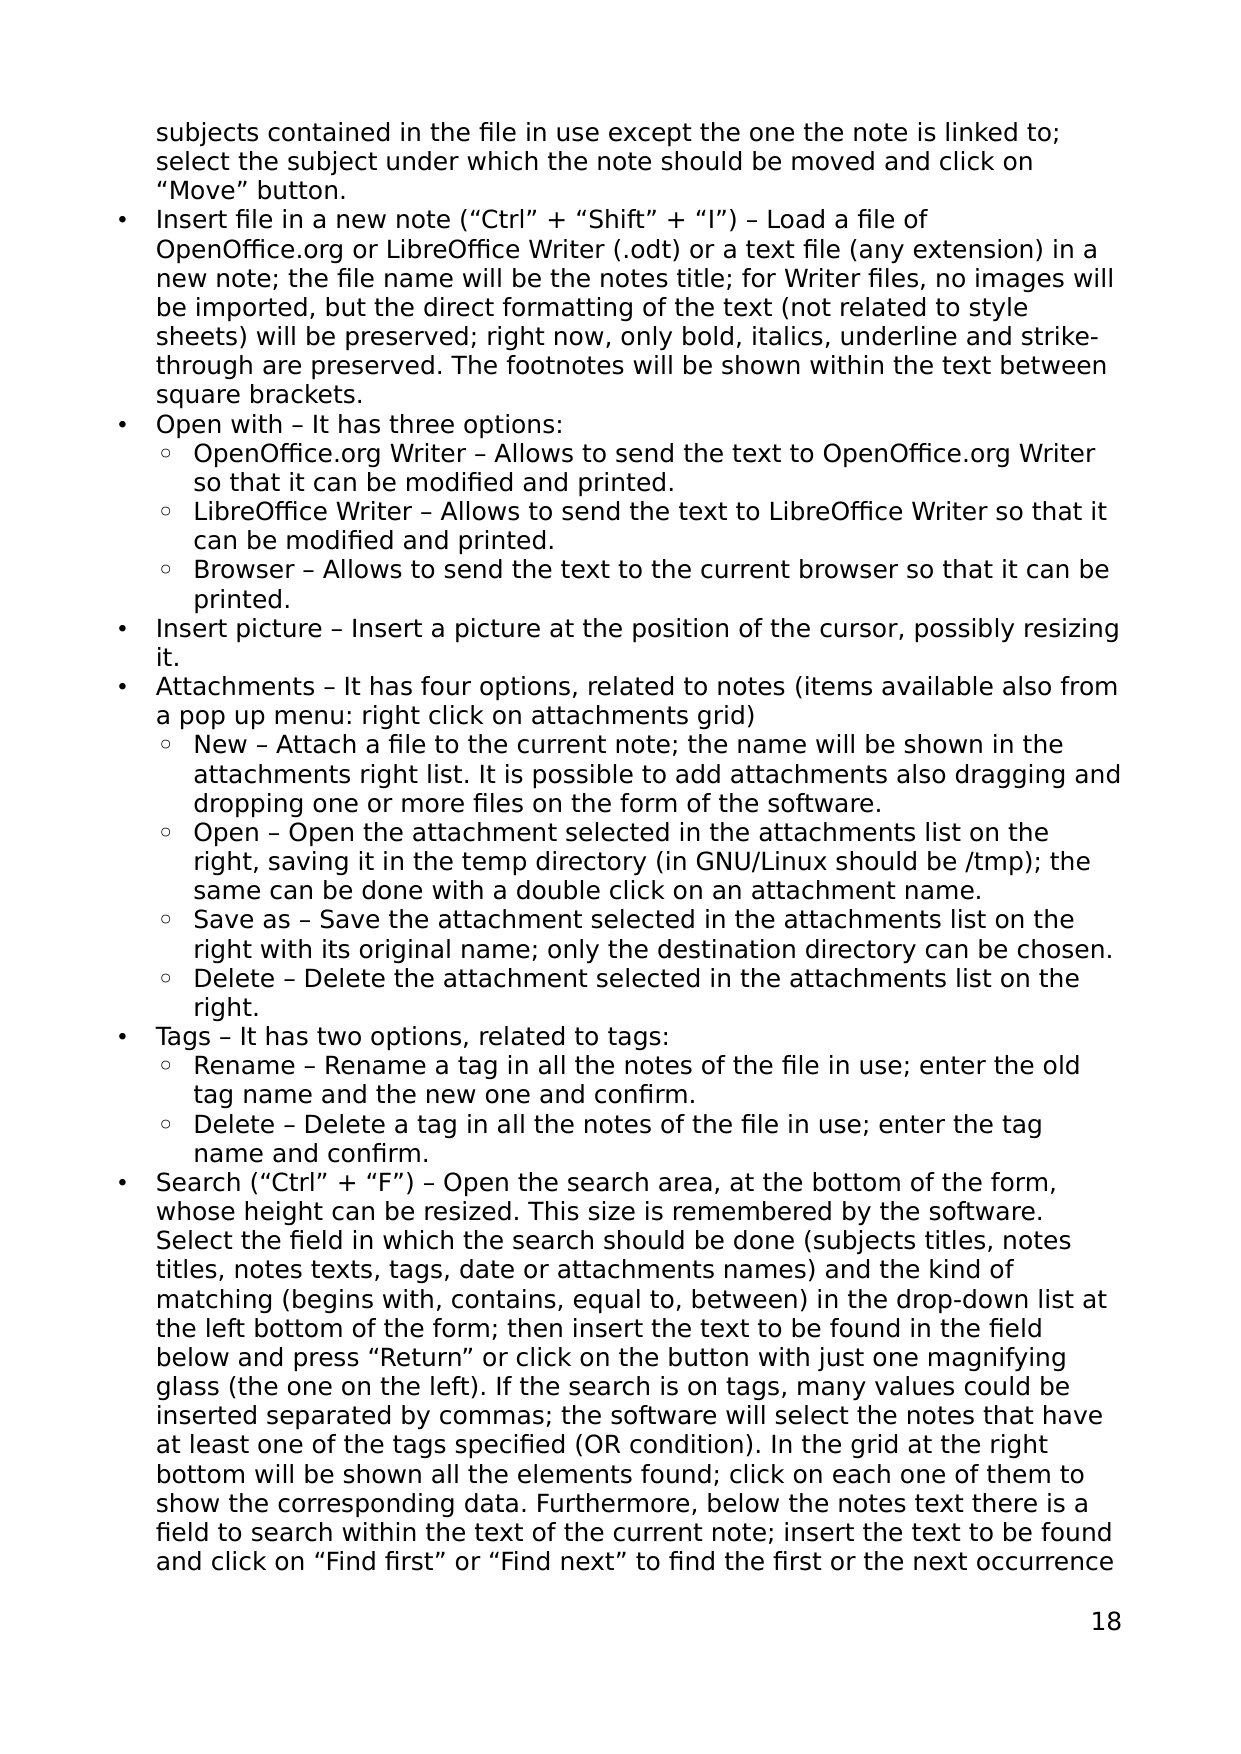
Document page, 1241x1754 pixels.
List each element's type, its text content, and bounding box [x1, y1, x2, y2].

list Tags – It has two options, related to tags: [118, 1022, 1122, 1051]
list LibreOffice Writer – Allows to send the text to LibreOffice Writer so that it can be modified and printed. [156, 497, 1122, 556]
list Save as – Save the attachment selected in the attachments list on the right with its original name; only the destination directory can be chosen. [156, 906, 1122, 964]
list Search (“Ctrl” + “F”) – Open the search area, at the bottom of the form, whose height can be resized. This size is remembered by the software. Select the field in which the search should be done (subjects titles, notes titles, notes texts, tags, date or attachments names) and the kind of matching (begins with, contains, equal to, between) in the drop-down list at the left bottom of the form; then insert the text to be found in the field below and press “Return” or click on the button with just one magnifying glass (the one on the left). If the search is on tags, many values could be inserted separated by commas; the software will select the notes that have at least one of the tags specified (OR condition). In the grid at the right bottom will be shown all the elements found; click on each one of them to show the corresponding data. Furthermore, below the notes text there is a field to search within the text of the current note; insert the text to be found and click on “Find first” or “Find next” to find the first or the next occurrence [118, 1168, 1122, 1576]
list Delete – Delete a tag in all the notes of the file in use; enter the tag name and confirm. [156, 1110, 1122, 1168]
list Attachments – It has four options, related to notes (items available also from a pop up menu: right click on attachments grid) [118, 672, 1122, 731]
list New – Attach a file to the current note; the name will be shown in the attachments right list. It is possible to add attachments also dragging and dropping one or more files on the form of the software. [156, 731, 1122, 818]
list Insert picture – Insert a picture at the position of the cursor, possibly resizing it. [118, 614, 1122, 672]
list Rename – Rename a tag in all the notes of the file in use; enter the old tag name and the new one and confirm. [156, 1051, 1122, 1110]
list OpenOffice.org Writer – Allows to send the text to OpenOffice.org Writer so that it can be modified and printed. [156, 439, 1122, 497]
list Insert file in a new note (“Ctrl” + “Shift” + “I”) – Load a file of OpenOffice.org or LibreOffice Writer (.odt) or a text file (any extension) in a new note; the file name will be the notes title; for Writer files, no images will be imported, but the direct formatting of the text (not related to style sheets) will be preserved; right now, only bold, italics, underline and strike-through are preserved. The footnotes will be shown within the text between square brackets. [118, 206, 1122, 410]
list Open – Open the attachment selected in the attachments list on the right, saving it in the temp directory (in GNU/Linux should be /tmp); the same can be done with a double click on an attachment name. [156, 818, 1122, 906]
list Browser – Allows to send the text to the current browser so that it can be printed. [156, 556, 1122, 614]
list subjects contained in the file in use except the one the note is linked to; select the subject under which the note should be moved and click on “Move” button. [118, 118, 1122, 206]
list Open with – It has three options: [118, 410, 1122, 439]
list Delete – Delete the attachment selected in the attachments list on the right. [156, 964, 1122, 1022]
